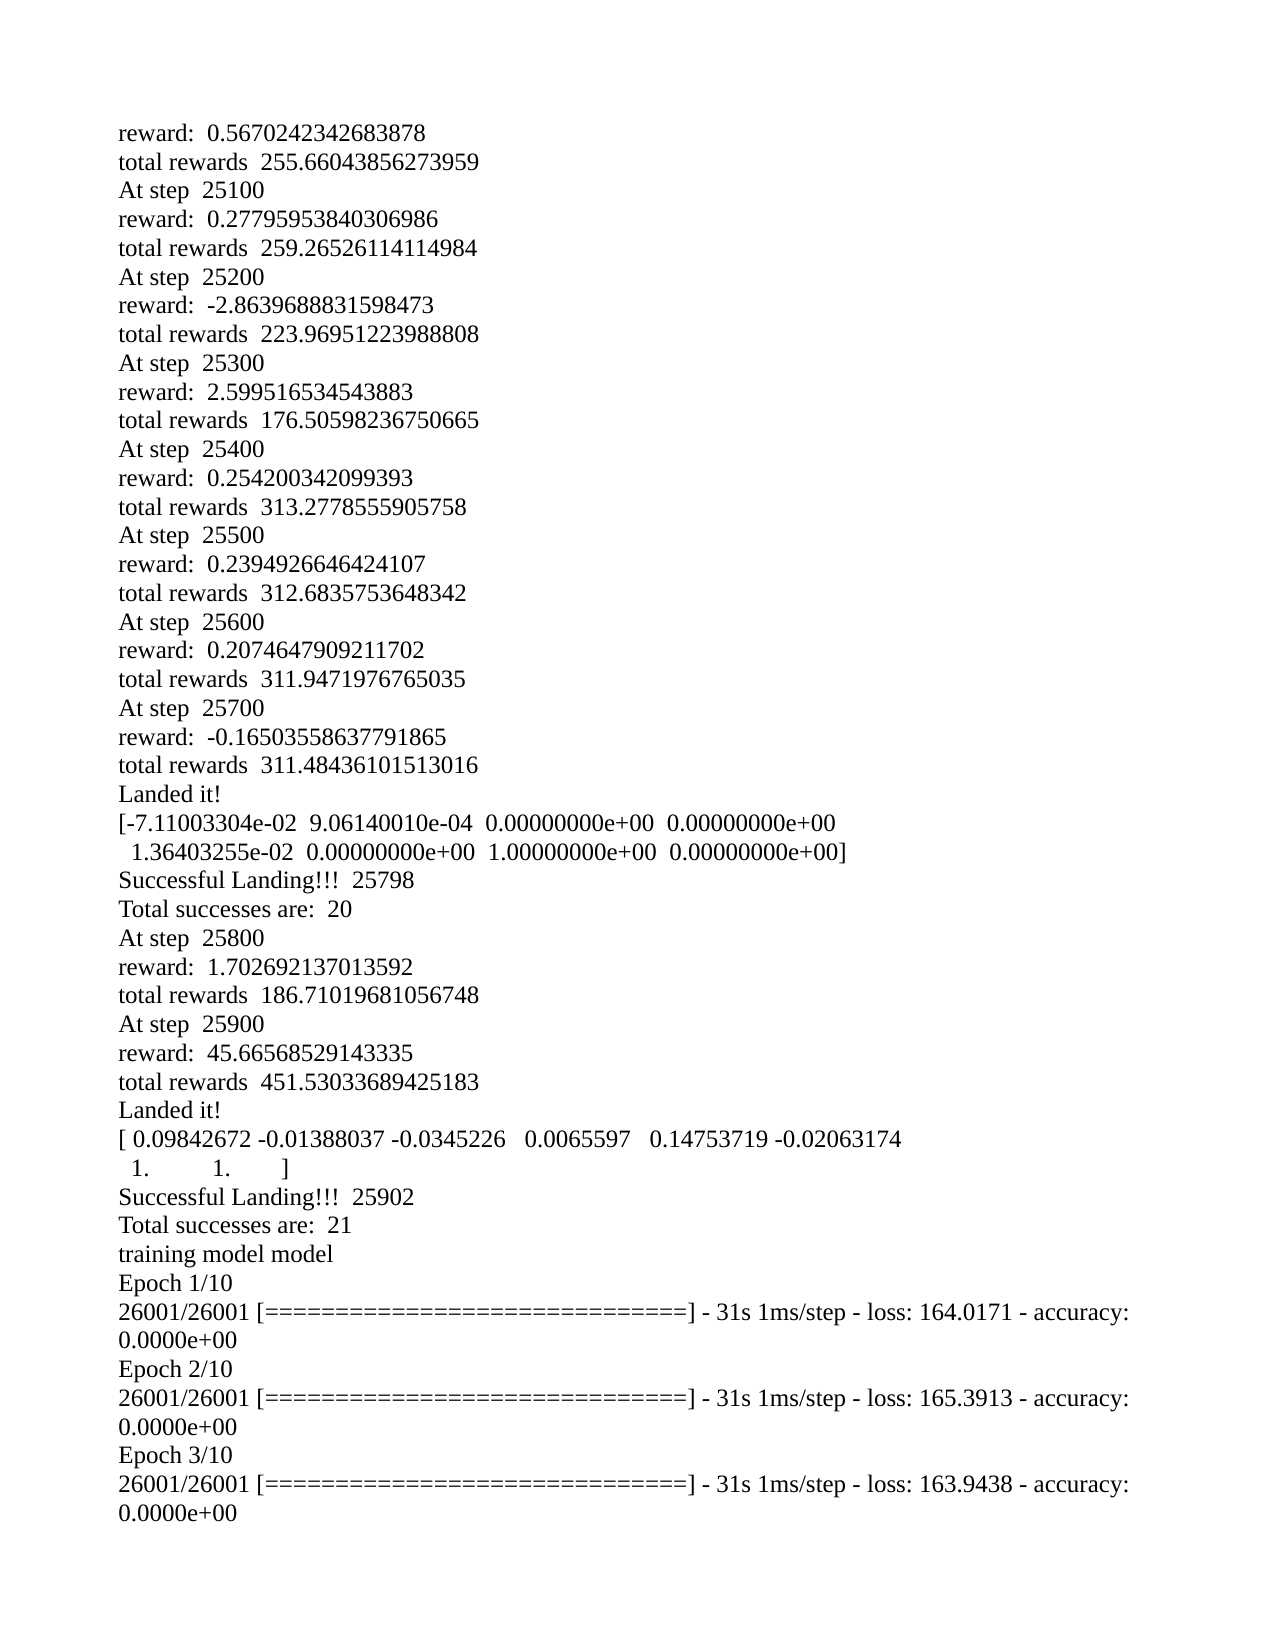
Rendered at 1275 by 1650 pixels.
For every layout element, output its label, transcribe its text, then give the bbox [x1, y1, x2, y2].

text reward: 1.702692137013592 [118, 952, 1157, 981]
text reward: 0.5670242342683878 [118, 118, 1157, 147]
text total rewards 311.48436101513016 [118, 751, 1157, 779]
text At step 25600 [118, 607, 1157, 636]
text total rewards 451.53033689425183 [118, 1067, 1157, 1096]
text total rewards 259.26526114114984 [118, 233, 1157, 262]
text At step 25400 [118, 434, 1157, 463]
text reward: -0.16503558637791865 [118, 722, 1157, 751]
text Successful Landing!!! 25902 [118, 1182, 1157, 1211]
text At step 25800 [118, 923, 1157, 952]
text At step 25700 [118, 693, 1157, 722]
text 26001/26001 [==============================] - 31s 1ms/step - loss: 165.3913 - accuracy: 0.0000e+00 [118, 1383, 1157, 1441]
text Total successes are: 21 [118, 1211, 1157, 1239]
text Epoch 1/10 [118, 1268, 1157, 1297]
text reward: 0.254200342099393 [118, 463, 1157, 492]
text Epoch 3/10 [118, 1441, 1157, 1469]
text 1.36403255e-02 0.00000000e+00 1.00000000e+00 0.00000000e+00] [118, 837, 1157, 866]
text 26001/26001 [==============================] - 31s 1ms/step - loss: 164.0171 - accuracy: 0.0000e+00 [118, 1297, 1157, 1354]
text At step 25300 [118, 348, 1157, 377]
text reward: 0.2394926646424107 [118, 549, 1157, 578]
text [ 0.09842672 -0.01388037 -0.0345226 0.0065597 0.14753719 -0.02063174 [118, 1124, 1157, 1153]
text total rewards 223.96951223988808 [118, 319, 1157, 348]
text 1. 1. ] [118, 1153, 1157, 1182]
text Landed it! [118, 1096, 1157, 1124]
text Successful Landing!!! 25798 [118, 866, 1157, 894]
text total rewards 312.6835753648342 [118, 578, 1157, 607]
text [-7.11003304e-02 9.06140010e-04 0.00000000e+00 0.00000000e+00 [118, 808, 1157, 837]
text total rewards 176.50598236750665 [118, 406, 1157, 434]
text reward: 0.27795953840306986 [118, 204, 1157, 233]
text At step 25900 [118, 1009, 1157, 1038]
text Epoch 2/10 [118, 1354, 1157, 1383]
text total rewards 186.71019681056748 [118, 981, 1157, 1009]
text At step 25500 [118, 521, 1157, 549]
text reward: 2.599516534543883 [118, 377, 1157, 406]
text training model model [118, 1239, 1157, 1268]
text reward: 0.2074647909211702 [118, 636, 1157, 664]
text total rewards 311.9471976765035 [118, 664, 1157, 693]
text reward: -2.8639688831598473 [118, 291, 1157, 319]
text 26001/26001 [==============================] - 31s 1ms/step - loss: 163.9438 - accuracy: 0.0000e+00 [118, 1469, 1157, 1527]
text reward: 45.66568529143335 [118, 1038, 1157, 1067]
text Landed it! [118, 779, 1157, 808]
text At step 25100 [118, 176, 1157, 204]
text total rewards 313.2778555905758 [118, 492, 1157, 521]
text Total successes are: 20 [118, 894, 1157, 923]
text At step 25200 [118, 262, 1157, 291]
text total rewards 255.66043856273959 [118, 147, 1157, 176]
